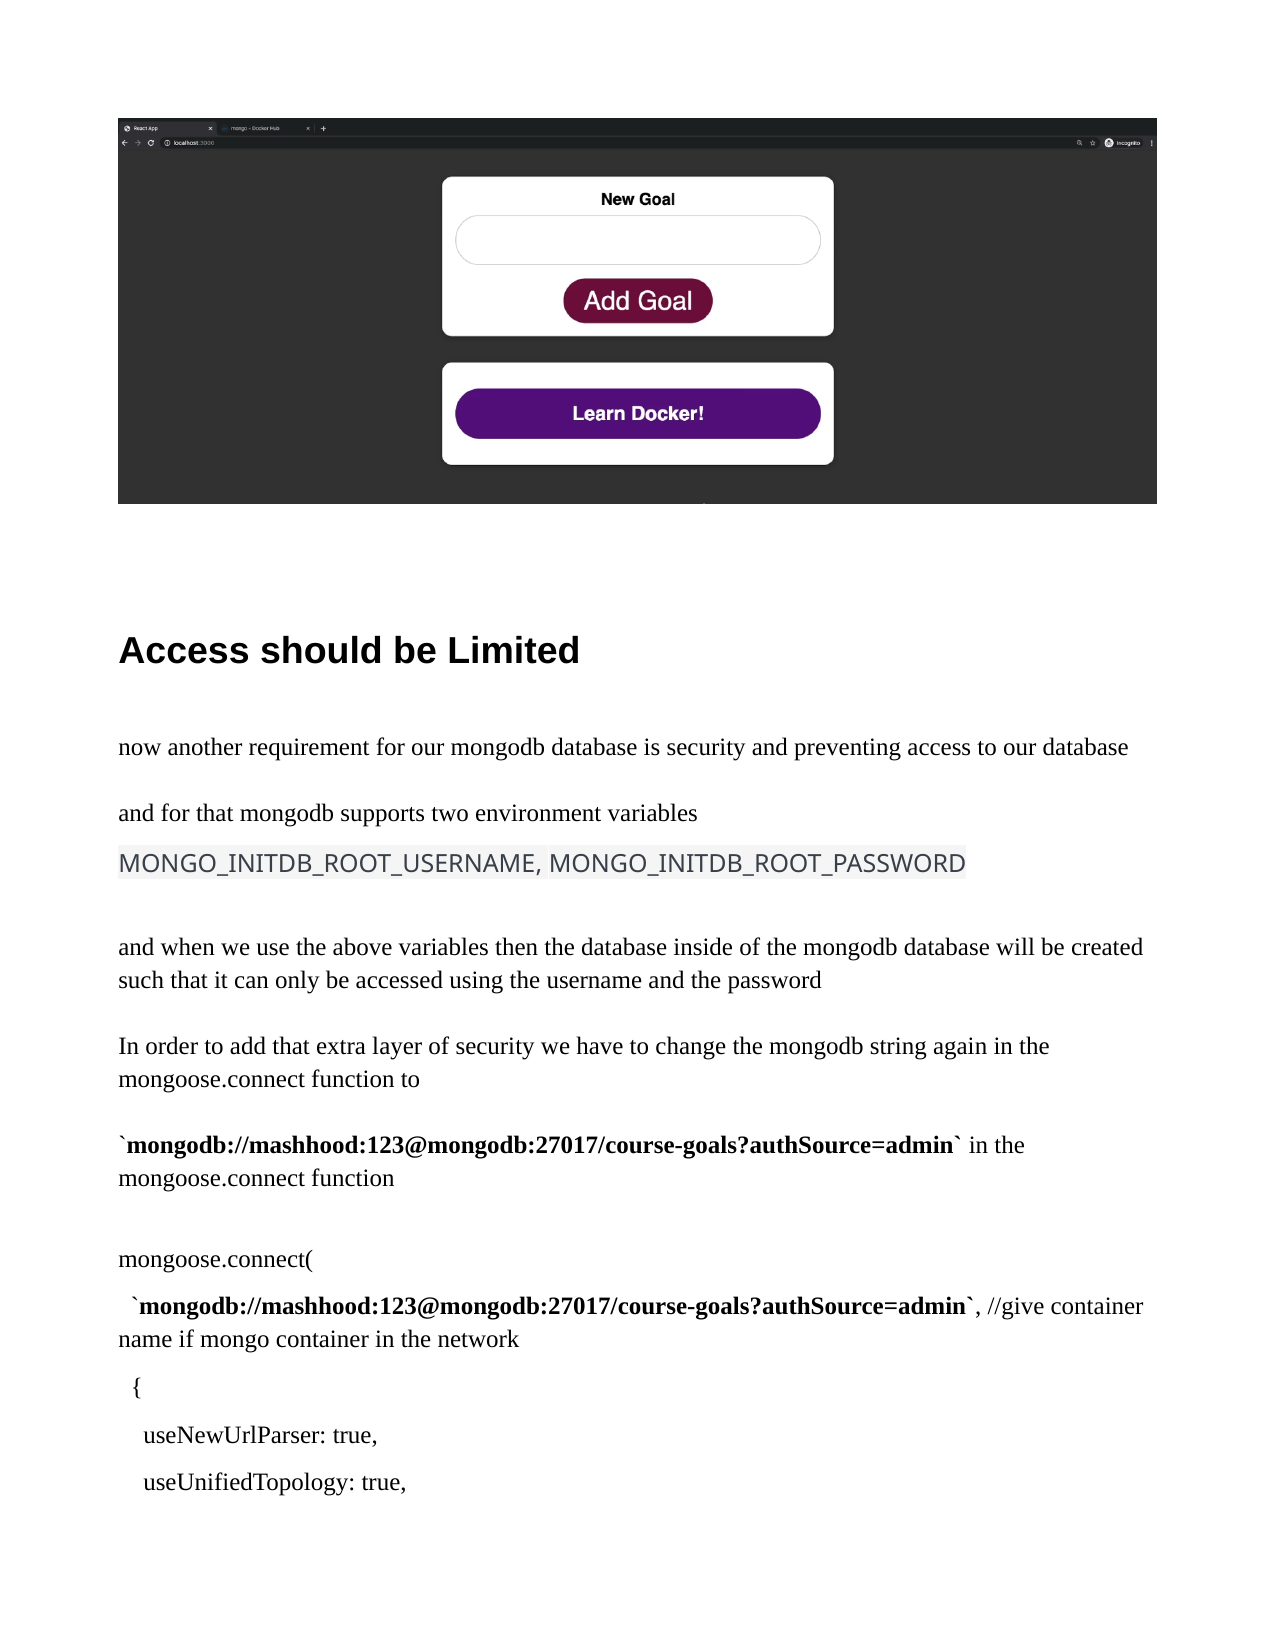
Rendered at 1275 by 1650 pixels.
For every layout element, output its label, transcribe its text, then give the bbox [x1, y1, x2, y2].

text and when we use the above variables then the database inside of the mongodb database will be created such that it can only be accessed using the username and the password In order to add that extra layer of security we have to change the mongodb string again in the mongoose.connect function to `mongodb://mashhood:123@mongodb:27017/course-goals?authSource=admin` in the mongoose.connect function [118, 899, 1157, 1192]
text `mongodb://mashhood:123@mongodb:27017/course-goals?authSource=admin`, //give container name if mongo container in the network [118, 1291, 1157, 1353]
subtitle Access should be Limited [118, 628, 1157, 672]
text { [118, 1372, 1157, 1401]
text useNewUrlParser: true, [118, 1420, 1157, 1448]
text useUnifiedTopology: true, [118, 1467, 1157, 1496]
text mongoose.connect( [118, 1211, 1157, 1273]
text now another requirement for our mongodb database is security and preventing access to our database and for that mongodb supports two environment variables [118, 732, 1157, 826]
picture [118, 118, 1157, 504]
text MONGO_INITDB_ROOT_USERNAME, MONGO_INITDB_ROOT_PASSWORD [118, 845, 1157, 879]
